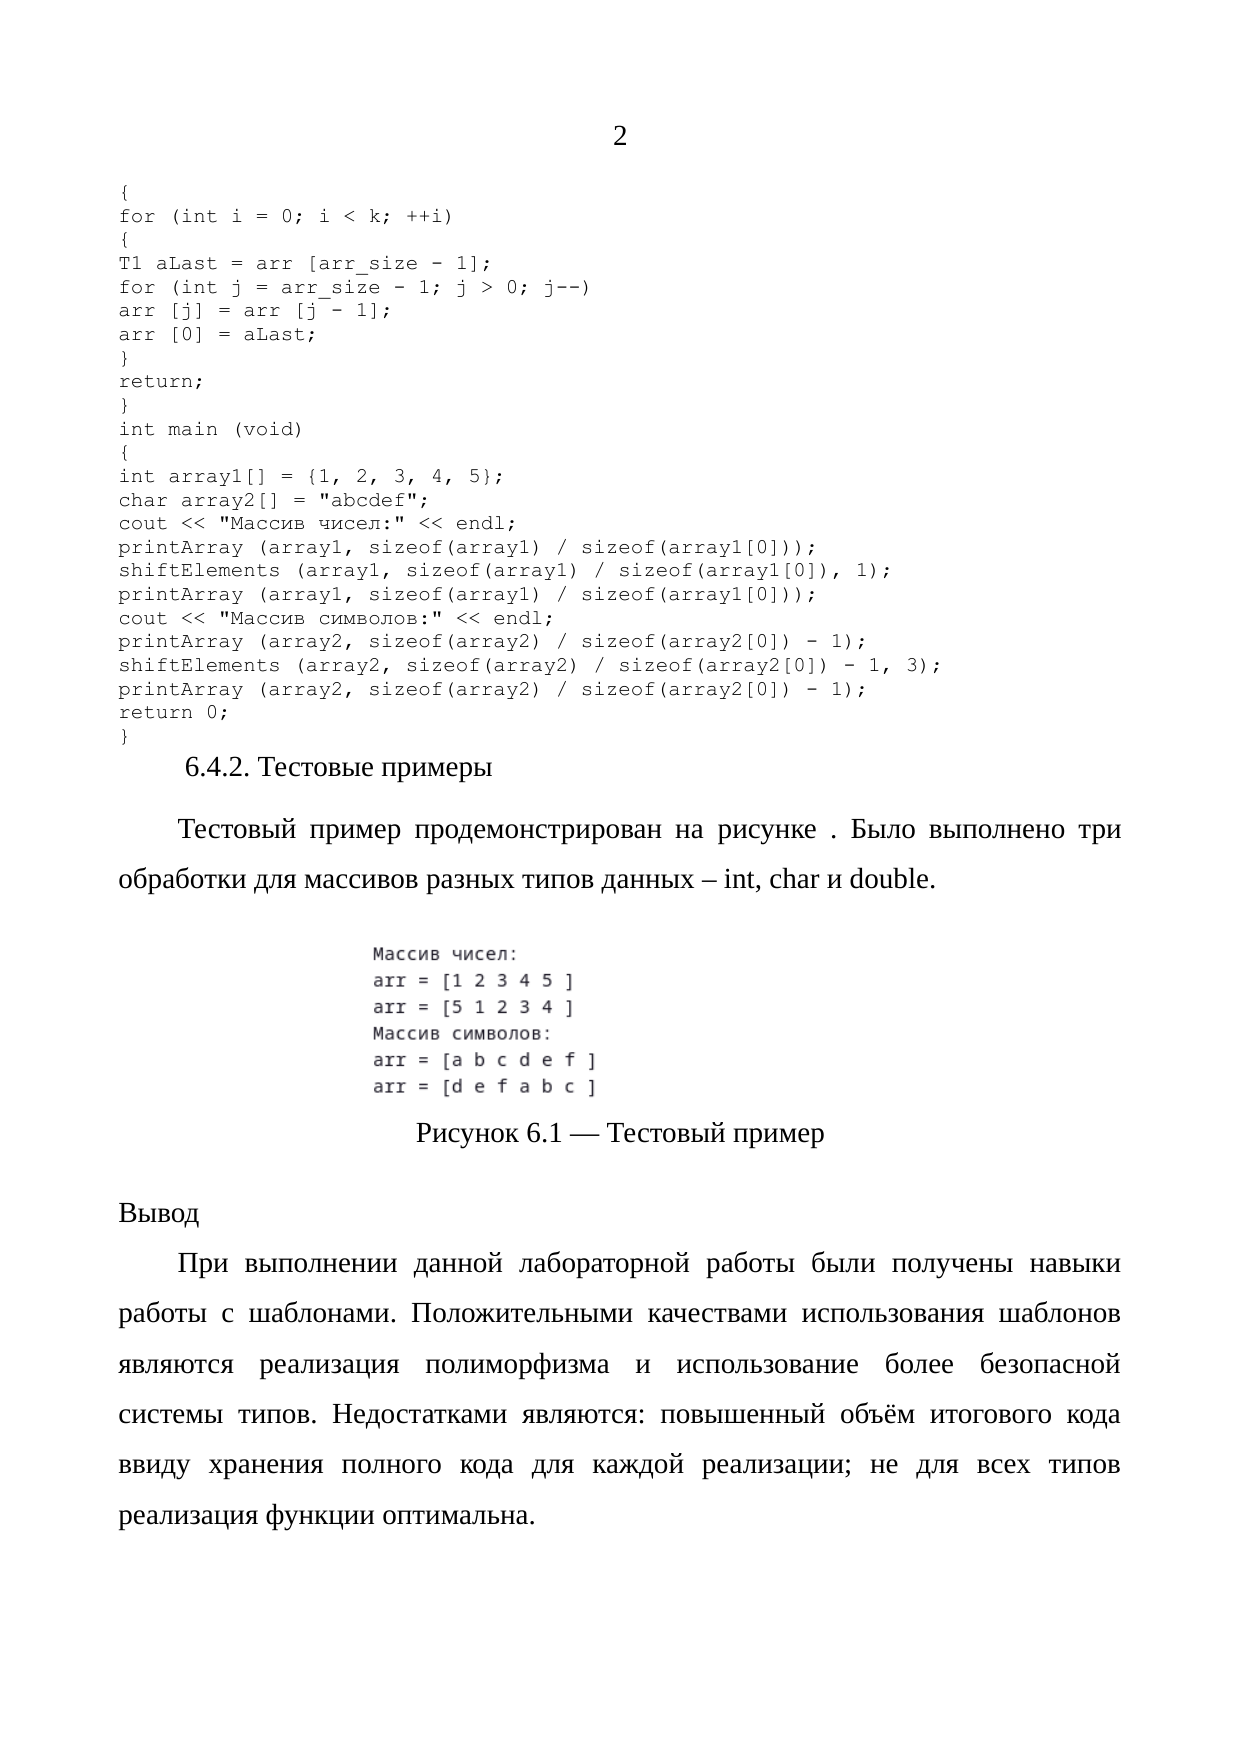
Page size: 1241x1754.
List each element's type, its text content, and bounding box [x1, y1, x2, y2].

text } [118, 725, 1122, 749]
subtitle Тестовые примеры [118, 749, 1122, 782]
text char array2[] = "abcdef"; [118, 488, 1122, 512]
text shiftElements (array2, sizeof(array2) / sizeof(array2[0]) - 1, 3); [118, 654, 1122, 678]
text printArray (array2, sizeof(array2) / sizeof(array2[0]) - 1); [118, 630, 1122, 654]
text При выполнении данной лабораторной работы были получены навыки работы с шаблонами. Положительными качествами использования шаблонов являются реализация полиморфизма и использование более безопасной системы типов. Недостатками являются: повышенный объём итогового кода ввиду хранения полного кода для каждой реализации; не для всех типов реализация функции оптимальна. [118, 1245, 1122, 1530]
text int main (void) [118, 418, 1122, 441]
text shiftElements (array1, sizeof(array1) / sizeof(array1[0]), 1); [118, 559, 1122, 583]
text } [118, 394, 1122, 418]
text printArray (array1, sizeof(array1) / sizeof(array1[0])); [118, 583, 1122, 607]
text T1 aLast = arr [arr_size - 1]; [118, 252, 1122, 276]
text Тестовый пример продемонстрирован на рисунке . Было выполнено три обработки для массивов разных типов данных – int, char и double. [118, 811, 1122, 894]
picture [373, 940, 867, 1099]
text cout << "Массив чисел:" << endl; [118, 512, 1122, 536]
text return; [118, 370, 1122, 394]
text cout << "Массив символов:" << endl; [118, 607, 1122, 630]
text for (int j = arr_size - 1; j > 0; j--) [118, 276, 1122, 299]
text int array1[] = {1, 2, 3, 4, 5}; [118, 465, 1122, 488]
text { [118, 228, 1122, 252]
text return 0; [118, 701, 1122, 725]
text printArray (array1, sizeof(array1) / sizeof(array1[0])); [118, 536, 1122, 559]
text arr [j] = arr [j - 1]; [118, 299, 1122, 323]
text Рисунок 6.1 — Тестовый пример [373, 1099, 867, 1149]
text } [118, 347, 1122, 370]
subtitle Вывод [118, 1195, 1122, 1228]
text for (int i = 0; i < k; ++i) [118, 205, 1122, 228]
text arr [0] = aLast; [118, 323, 1122, 347]
text printArray (array2, sizeof(array2) / sizeof(array2[0]) - 1); [118, 678, 1122, 701]
text { [118, 181, 1122, 205]
text { [118, 441, 1122, 465]
